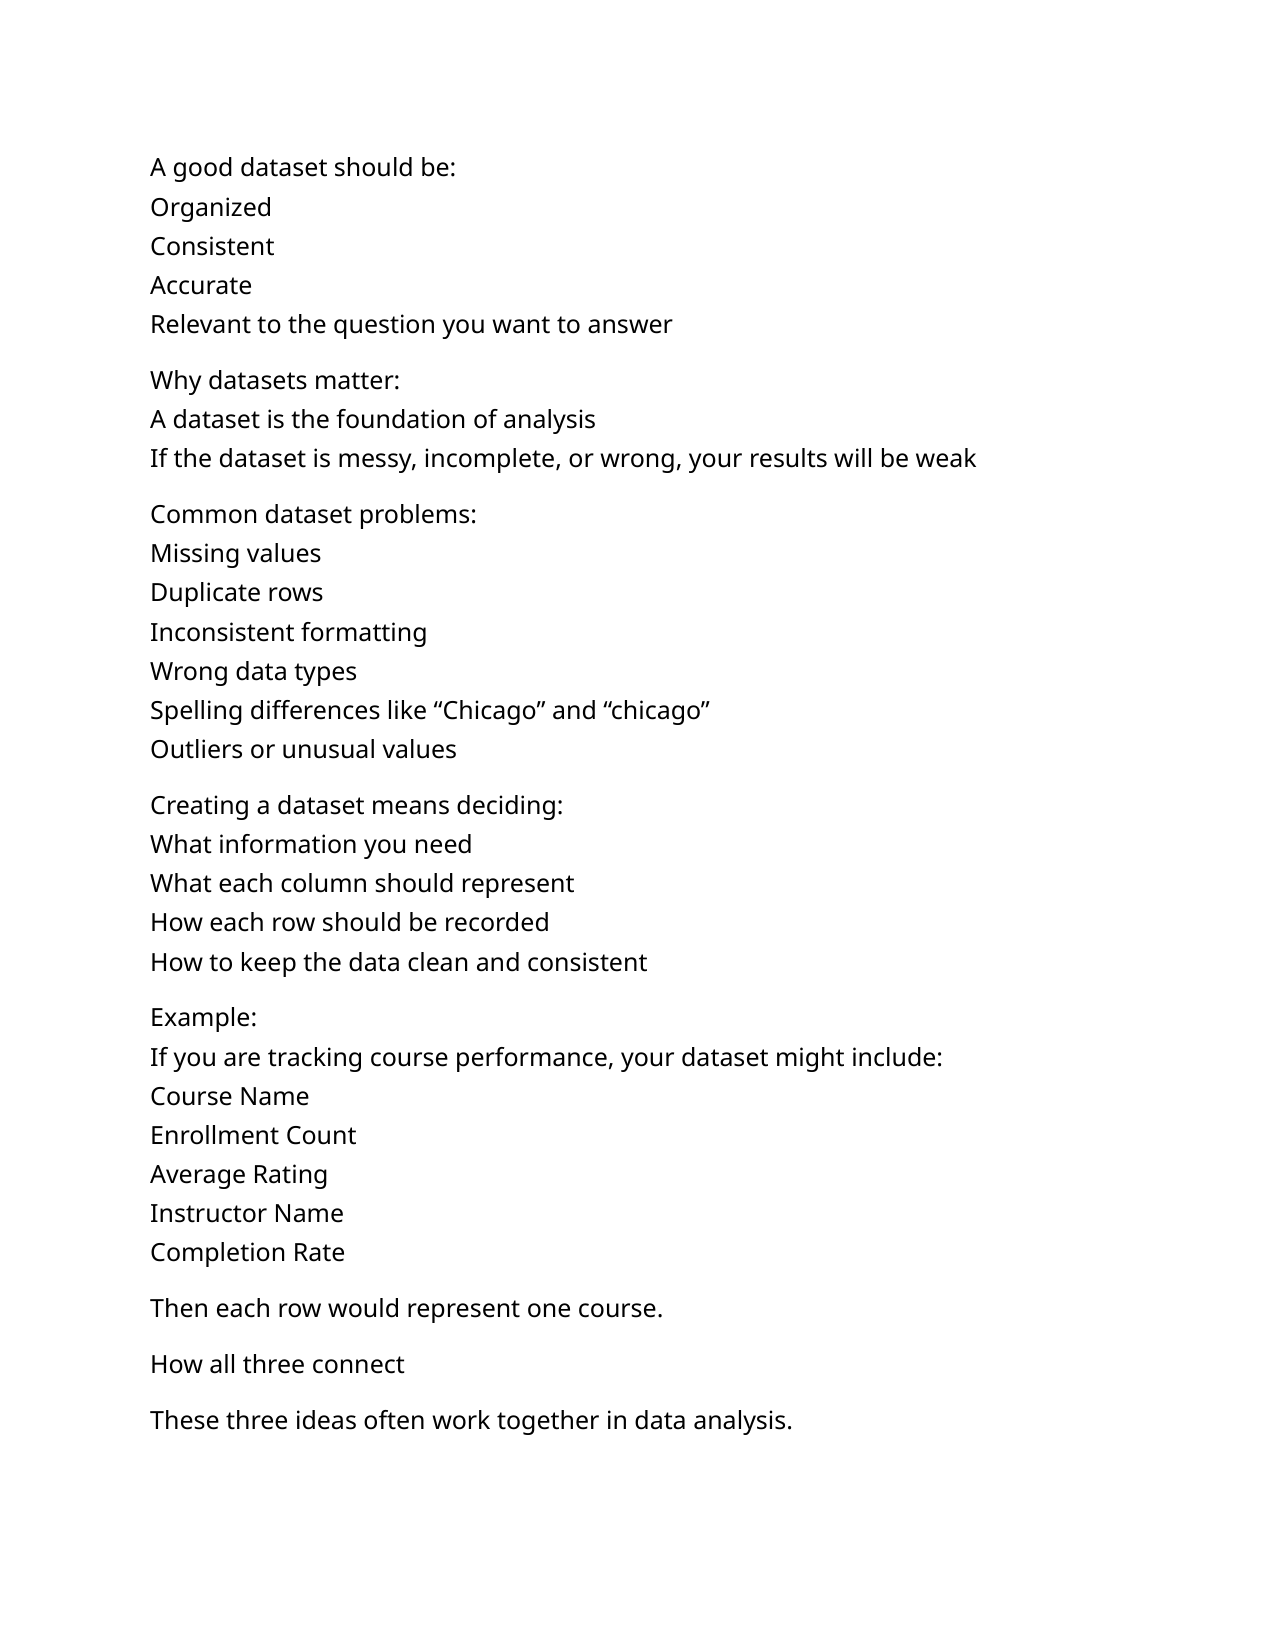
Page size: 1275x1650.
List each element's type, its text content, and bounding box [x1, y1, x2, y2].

text A good dataset should be: Organized Consistent Accurate Relevant to the question you want to answer [150, 150, 1125, 341]
text These three ideas often work together in data analysis. [150, 1402, 1125, 1437]
text Common dataset problems: Missing values Duplicate rows Inconsistent formatting Wrong data types Spelling differences like “Chicago” and “chicago” Outliers or unusual values [150, 497, 1125, 766]
text Example: If you are tracking course performance, your dataset might include: Course Name Enrollment Count Average Rating Instructor Name Completion Rate [150, 1000, 1125, 1269]
text Creating a dataset means deciding: What information you need What each column should represent How each row should be recorded How to keep the data clean and consistent [150, 787, 1125, 978]
text How all three connect [150, 1347, 1125, 1381]
text Then each row would represent one course. [150, 1291, 1125, 1325]
text Why datasets matter: A dataset is the foundation of analysis If the dataset is messy, incomplete, or wrong, your results will be weak [150, 362, 1125, 475]
